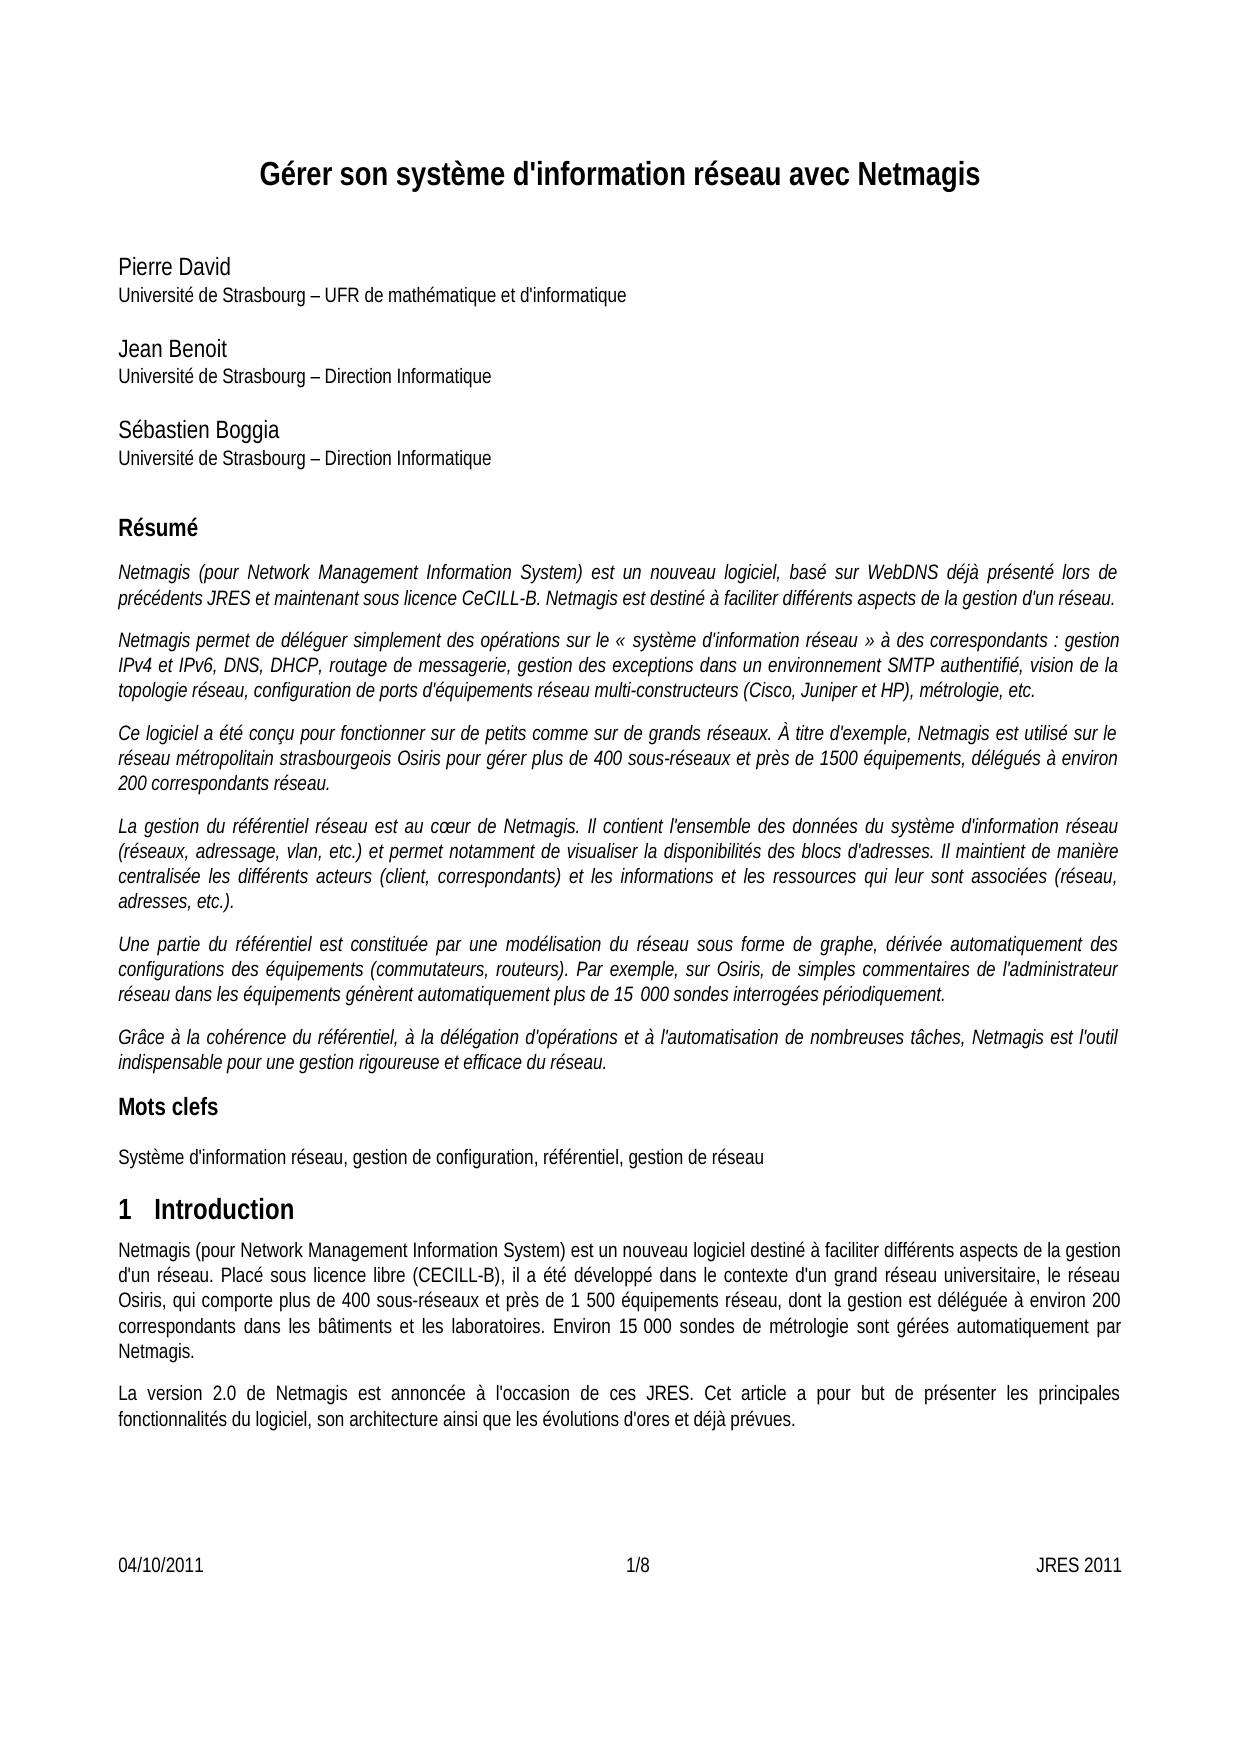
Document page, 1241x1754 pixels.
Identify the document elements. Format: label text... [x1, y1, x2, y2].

text Gérer son système d'information réseau avec Netmagis [118, 154, 1122, 192]
text Netmagis permet de déléguer simplement des opérations sur le « système d'information réseau » à des correspondants : gestion IPv4 et IPv6, DNS, DHCP, routage de messagerie, gestion des exceptions dans un environnement SMTP authentifié, vision de la topologie réseau, configuration de ports d'équipements réseau multi-constructeurs (Cisco, Juniper et HP), métrologie, etc. [118, 628, 1122, 702]
text Sébastien Boggia [118, 415, 1122, 444]
text La version 2.0 de Netmagis est annoncée à l'occasion de ces JRES. Cet article a pour but de présenter les principales fonctionnalités du logiciel, son architecture ainsi que les évolutions d'ores et déjà prévues. [118, 1381, 1122, 1430]
text Jean Benoit [118, 334, 1122, 362]
text Ce logiciel a été conçu pour fonctionner sur de petits comme sur de grands réseaux. À titre d'exemple, Netmagis est utilisé sur le réseau métropolitain strasbourgeois Osiris pour gérer plus de 400 sous-réseaux et près de 1500 équipements, délégués à environ 200 correspondants réseau. [118, 721, 1122, 795]
subtitle Introduction [118, 1192, 1122, 1226]
text Université de Strasbourg – Direction Informatique [118, 364, 1122, 388]
text Pierre David [118, 252, 1122, 281]
text Netmagis (pour Network Management Information System) est un nouveau logiciel destiné à faciliter différents aspects de la gestion d'un réseau. Placé sous licence libre (CECILL-B), il a été développé dans le contexte d'un grand réseau universitaire, le réseau Osiris, qui comporte plus de 400 sous-réseaux et près de 1 500 équipements réseau, dont la gestion est déléguée à environ 200 correspondants dans les bâtiments et les laboratoires. Environ 15 000 sondes de métrologie sont gérées automatiquement par Netmagis. [118, 1238, 1122, 1363]
text La gestion du référentiel réseau est au cœur de Netmagis. Il contient l'ensemble des données du système d'information réseau (réseaux, adressage, vlan, etc.) et permet notamment de visualiser la disponibilités des blocs d'adresses. Il maintient de manière centralisée les différents acteurs (client, correspondants) et les informations et les ressources qui leur sont associées (réseau, adresses, etc.). [118, 813, 1122, 913]
text Grâce à la cohérence du référentiel, à la délégation d'opérations et à l'automatisation de nombreuses tâches, Netmagis est l'outil indispensable pour une gestion rigoureuse et efficace du réseau. [118, 1025, 1122, 1074]
text Netmagis (pour Network Management Information System) est un nouveau logiciel, basé sur WebDNS déjà présenté lors de précédents JRES et maintenant sous licence CeCILL-B. Netmagis est destiné à faciliter différents aspects de la gestion d'un réseau. [118, 560, 1122, 609]
text Système d'information réseau, gestion de configuration, référentiel, gestion de réseau [118, 1145, 1122, 1169]
text Mots clefs [118, 1092, 1122, 1121]
text Une partie du référentiel est constituée par une modélisation du réseau sous forme de graphe, dérivée automatiquement des configurations des équipements (commutateurs, routeurs). Par exemple, sur Osiris, de simples commentaires de l'administrateur réseau dans les équipements génèrent automatiquement plus de 15 000 sondes interrogées périodiquement. [118, 932, 1122, 1006]
text Université de Strasbourg – UFR de mathématique et d'informatique [118, 283, 1122, 307]
text Université de Strasbourg – Direction Informatique [118, 445, 1122, 469]
text Résumé [118, 513, 1122, 542]
